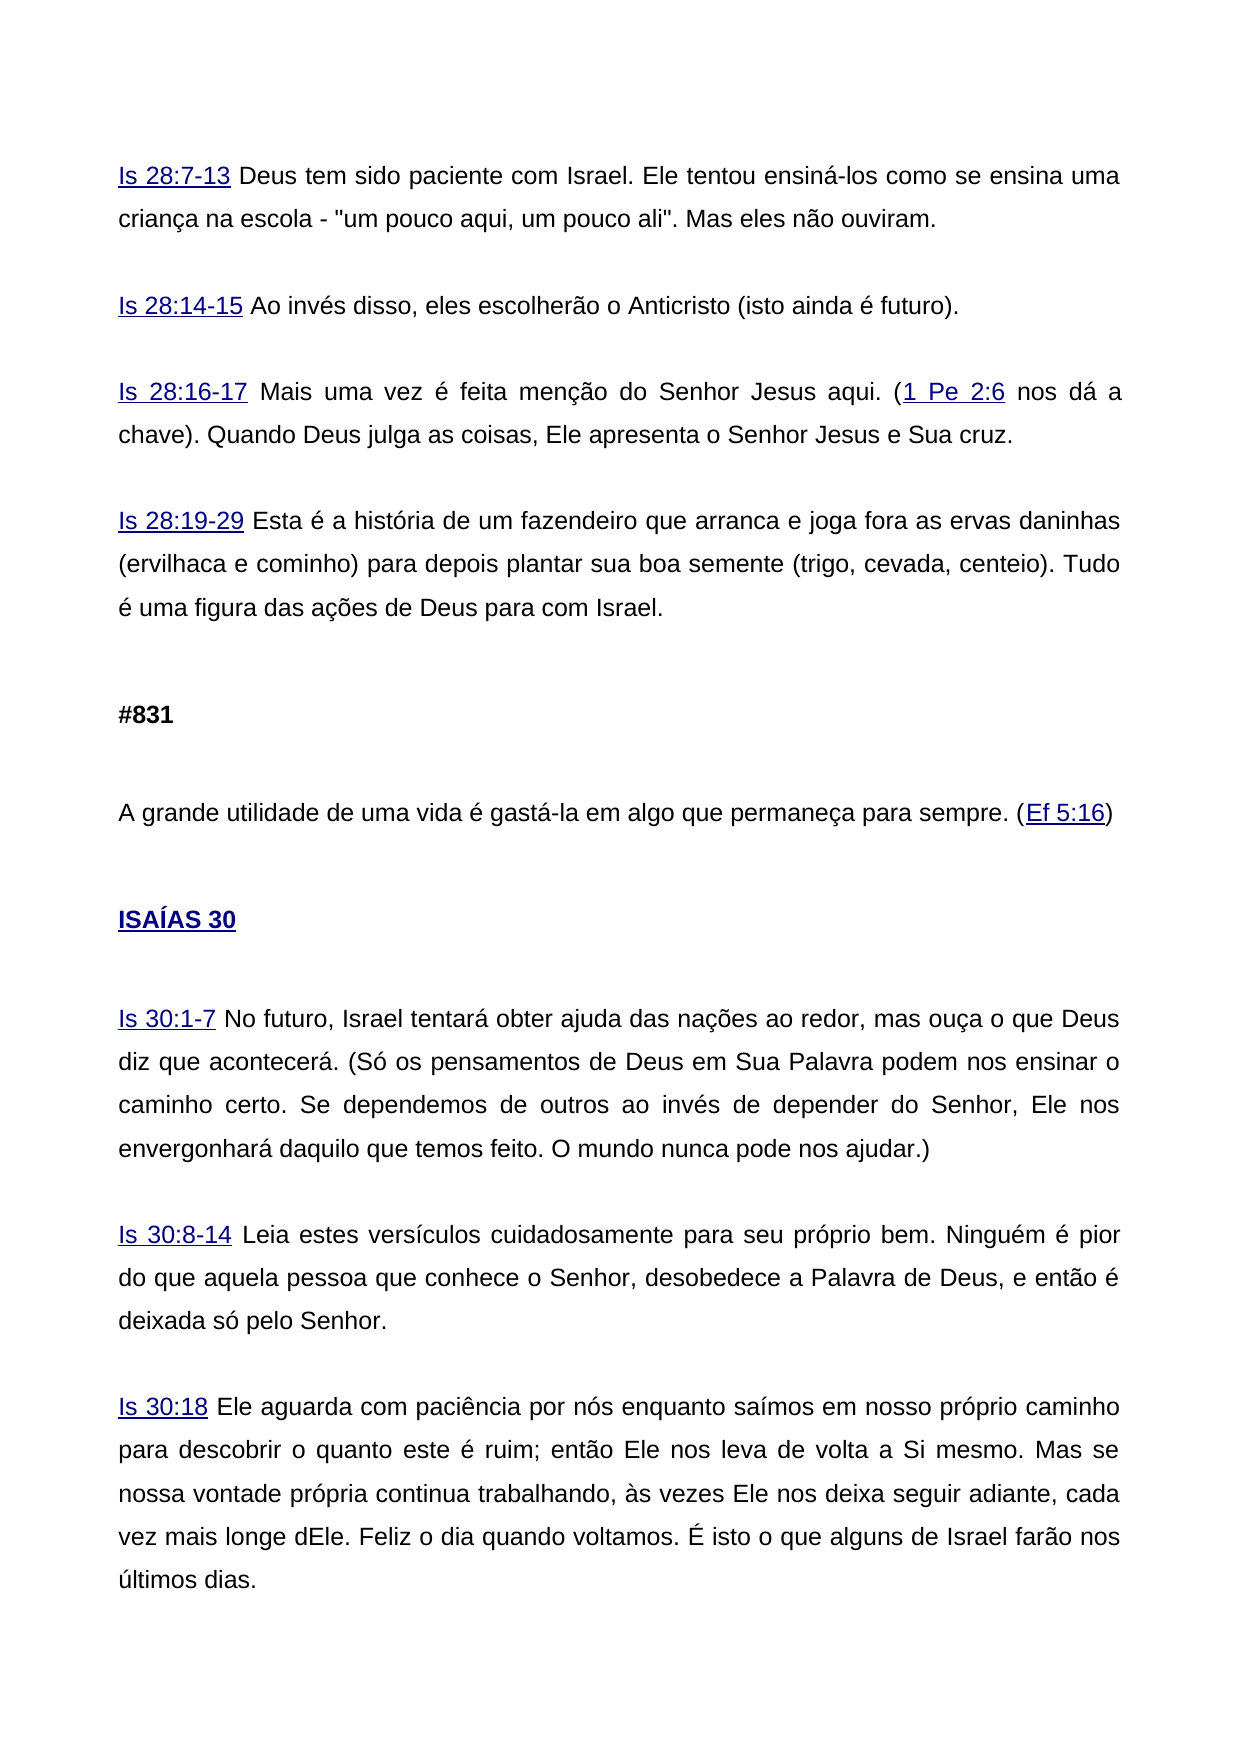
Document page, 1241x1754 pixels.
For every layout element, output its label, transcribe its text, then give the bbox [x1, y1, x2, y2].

text Is 30:8-14 Leia estes versículos cuidadosamente para seu próprio bem. Ninguém é pior do que aquela pessoa que conhece o Senhor, desobedece a Palavra de Deus, e então é deixada só pelo Senhor. [118, 1220, 1122, 1335]
text Is 28:7-13 Deus tem sido paciente com Israel. Ele tentou ensiná-los como se ensina uma criança na escola - "um pouco aqui, um pouco ali". Mas eles não ouviram. [118, 161, 1122, 233]
text A grande utilidade de uma vida é gastá-la em algo que permaneça para sempre. (Ef 5:16) [118, 798, 1122, 827]
subtitle #831 [118, 699, 1122, 728]
text Is 30:18 Ele aguarda com paciência por nós enquanto saímos em nosso próprio caminho para descobrir o quanto este é ruim; então Ele nos leva de volta a Si mesmo. Mas se nossa vontade própria continua trabalhando, às vezes Ele nos deixa seguir adiante, cada vez mais longe dEle. Feliz o dia quando voltamos. É isto o que alguns de Israel farão nos últimos dias. [118, 1392, 1122, 1593]
text Is 28:16-17 Mais uma vez é feita menção do Senhor Jesus aqui. (1 Pe 2:6 nos dá a chave). Quando Deus julga as coisas, Ele apresenta o Senhor Jesus e Sua cruz. [118, 377, 1122, 449]
text Is 28:19-29 Esta é a história de um fazendeiro que arranca e joga fora as ervas daninhas (ervilhaca e cominho) para depois plantar sua boa semente (trigo, cevada, centeio). Tudo é uma figura das ações de Deus para com Israel. [118, 506, 1122, 621]
text Is 28:14-15 Ao invés disso, eles escolherão o Anticristo (isto ainda é futuro). [118, 291, 1122, 319]
subtitle ISAÍAS 30 [118, 905, 1122, 934]
text Is 30:1-7 No futuro, Israel tentará obter ajuda das nações ao redor, mas ouça o que Deus diz que acontecerá. (Só os pensamentos de Deus em Sua Palavra podem nos ensinar o caminho certo. Se dependemos de outros ao invés de depender do Senhor, Ele nos envergonhará daquilo que temos feito. O mundo nunca pode nos ajudar.) [118, 1004, 1122, 1162]
